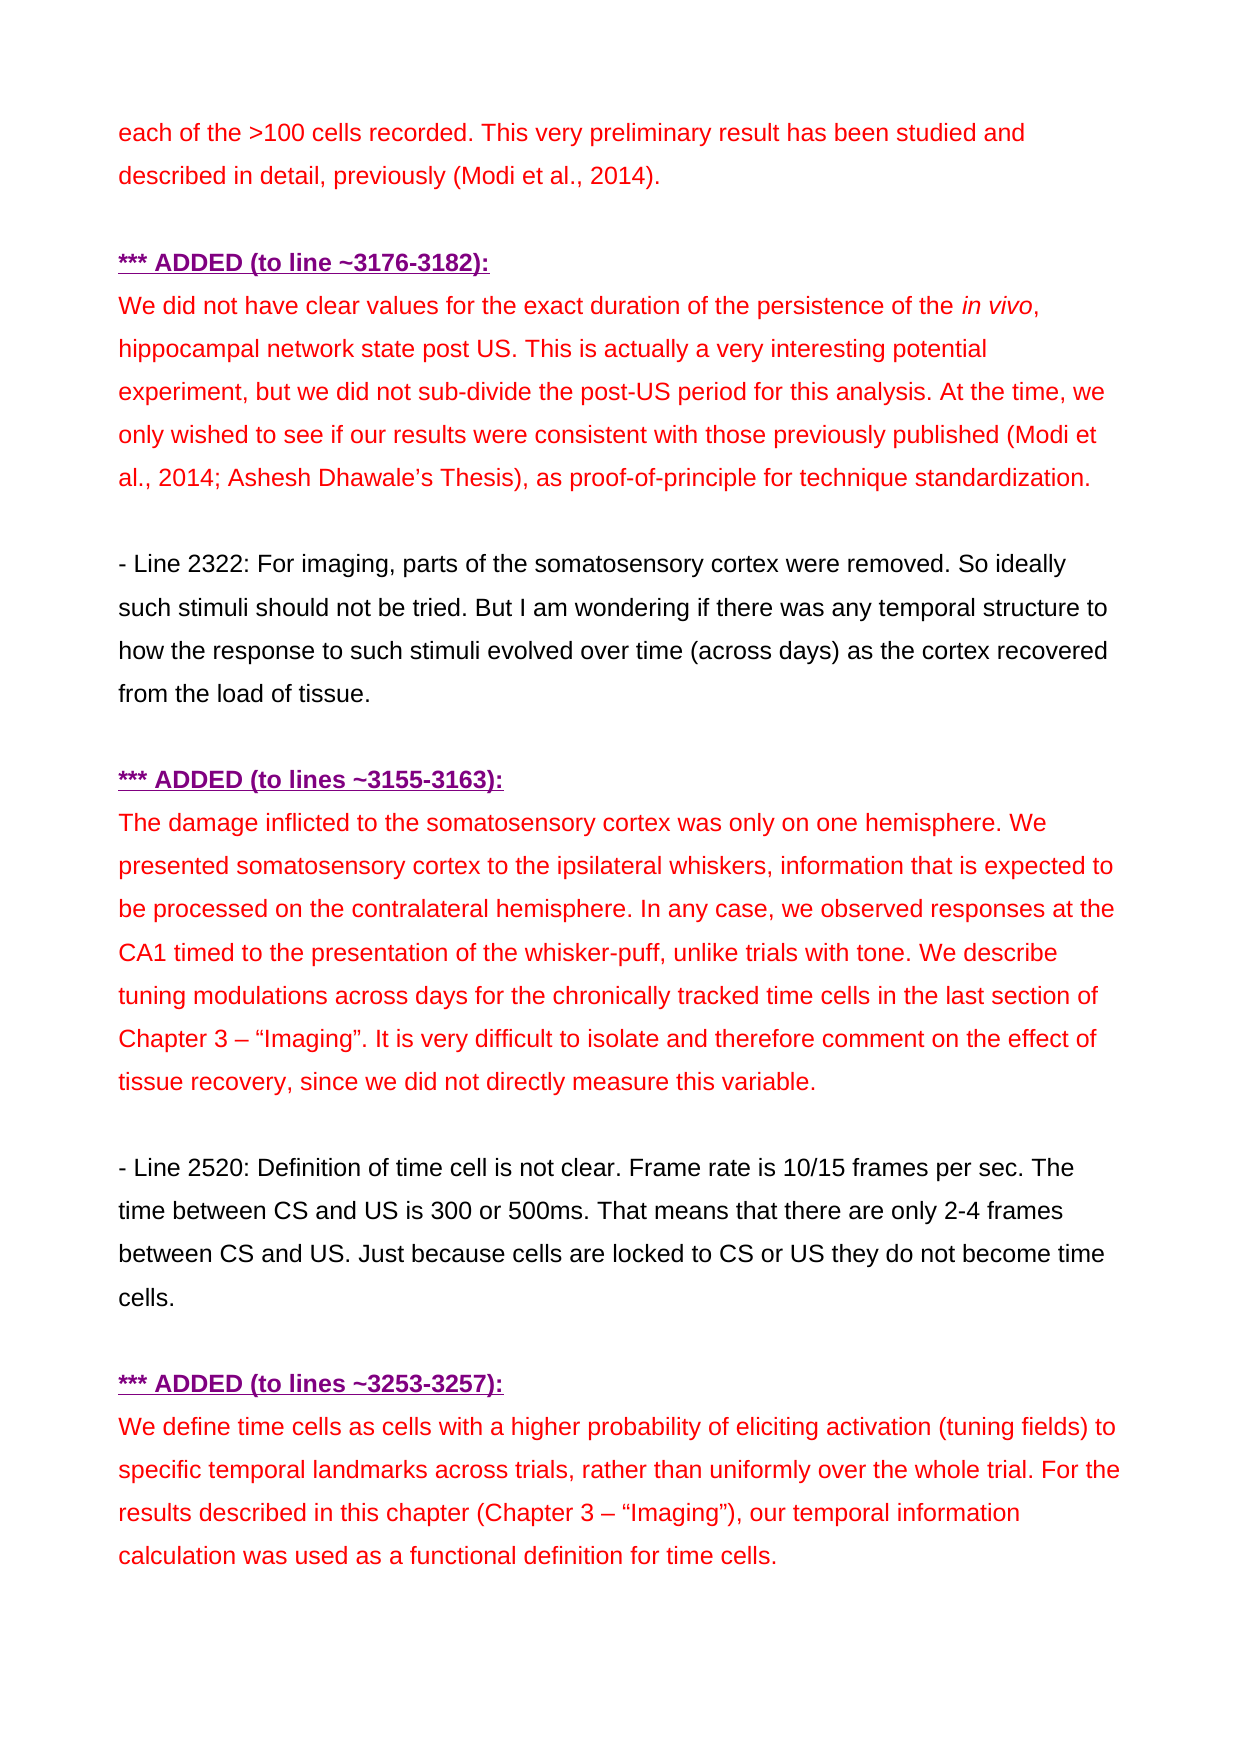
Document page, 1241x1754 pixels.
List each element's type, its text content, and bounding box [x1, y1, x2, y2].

text each of the >100 cells recorded. This very preliminary result has been studied and described in detail, previously (Modi et al., 2014). [118, 118, 1122, 190]
text We did not have clear values for the exact duration of the persistence of the in vivo, hippocampal network state post US. This is actually a very interesting potential experiment, but we did not sub-divide the post-US period for this analysis. At the time, we only wished to see if our results were consistent with those previously published (Modi et al., 2014; Ashesh Dhawale’s Thesis), as proof-of-principle for technique standardization. [118, 291, 1122, 492]
text The damage inflicted to the somatosensory cortex was only on one hemisphere. We presented somatosensory cortex to the ipsilateral whiskers, information that is expected to be processed on the contralateral hemisphere. In any case, we observed responses at the CA1 timed to the presentation of the whisker-puff, unlike trials with tone. We describe tuning modulations across days for the chronically tracked time cells in the last section of Chapter 3 – “Imaging”. It is very difficult to isolate and therefore comment on the effect of tissue recovery, since we did not directly measure this variable. [118, 808, 1122, 1096]
text We define time cells as cells with a higher probability of eliciting activation (tuning fields) to specific temporal landmarks across trials, rather than uniformly over the whole trial. For the results described in this chapter (Chapter 3 – “Imaging”), our temporal information calculation was used as a functional definition for time cells. [118, 1412, 1122, 1570]
text - Line 2322: For imaging, parts of the somatosensory cortex were removed. So ideally such stimuli should not be tried. But I am wondering if there was any temporal structure to how the response to such stimuli evolved over time (across days) as the cortex recovered from the load of tissue. [118, 549, 1122, 707]
text - Line 2520: Definition of time cell is not clear. Frame rate is 10/15 frames per sec. The time between CS and US is 300 or 500ms. That means that there are only 2-4 frames between CS and US. Just because cells are locked to CS or US they do not become time cells. [118, 1153, 1122, 1311]
text *** ADDED (to line ~3176-3182): [118, 247, 1122, 276]
text *** ADDED (to lines ~3155-3163): [118, 765, 1122, 794]
text *** ADDED (to lines ~3253-3257): [118, 1369, 1122, 1397]
